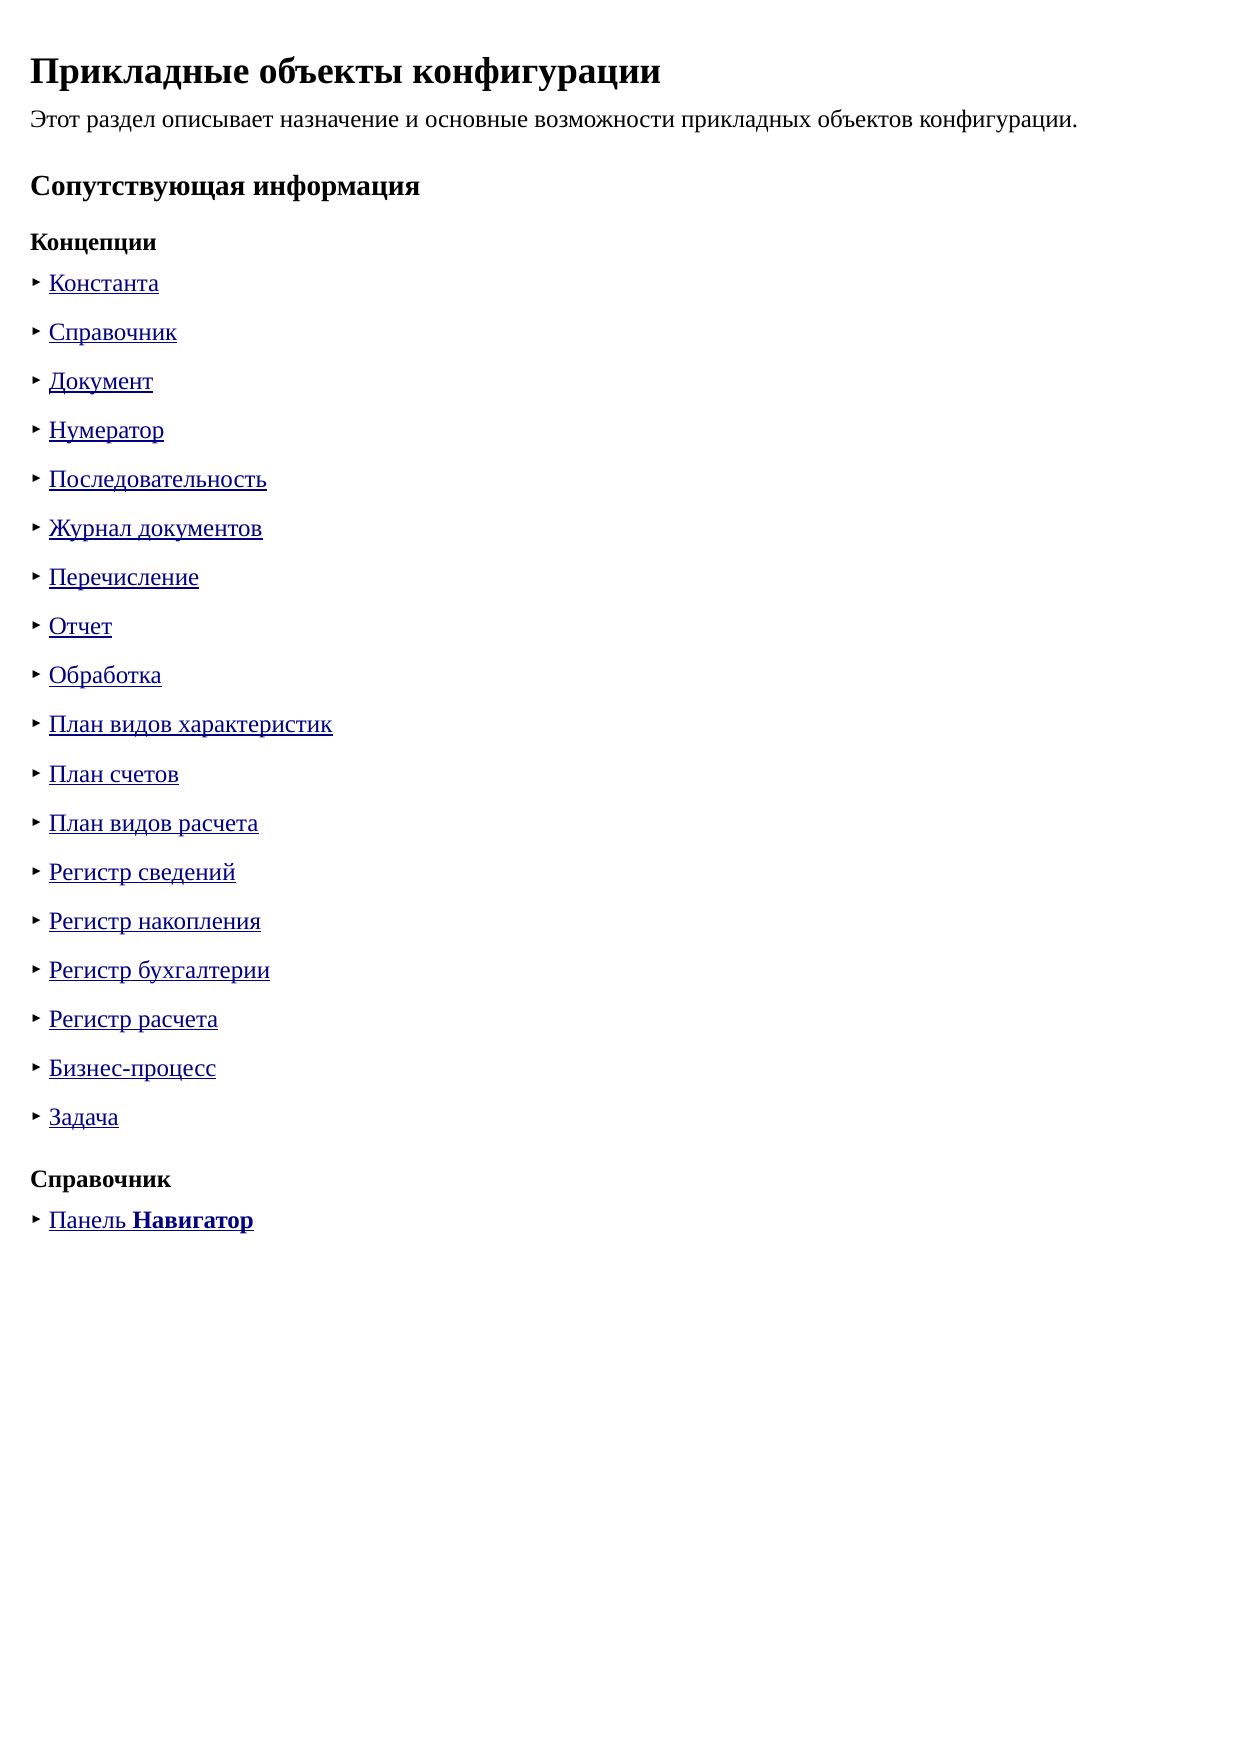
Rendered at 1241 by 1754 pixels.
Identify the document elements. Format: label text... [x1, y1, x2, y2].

subtitle Концепции [30, 227, 1211, 256]
text Этот раздел описывает назначение и основные возможности прикладных объектов конфигурации. [30, 104, 1211, 133]
text ‣ Регистр сведений [30, 857, 1211, 886]
text ‣ Перечисление [30, 562, 1211, 591]
text ‣ Регистр бухгалтерии [30, 955, 1211, 984]
text ‣ Панель Навигатор [30, 1205, 1211, 1234]
text ‣ Справочник [30, 317, 1211, 346]
subtitle Прикладные объекты конфигурации [30, 49, 1211, 92]
text ‣ Константа [30, 268, 1211, 297]
text ‣ План видов расчета [30, 808, 1211, 836]
text ‣ Документ [30, 366, 1211, 395]
text ‣ Отчет [30, 611, 1211, 640]
subtitle Справочник [30, 1164, 1211, 1192]
text ‣ Нумератор [30, 415, 1211, 444]
text ‣ Задача [30, 1102, 1211, 1131]
text ‣ Журнал документов [30, 513, 1211, 542]
text ‣ Бизнес-процесс [30, 1053, 1211, 1082]
text ‣ Последовательность [30, 464, 1211, 493]
text ‣ План видов характеристик [30, 709, 1211, 738]
text ‣ Регистр расчета [30, 1004, 1211, 1033]
text ‣ Регистр накопления [30, 906, 1211, 934]
text ‣ План счетов [30, 759, 1211, 787]
text ‣ Обработка [30, 661, 1211, 689]
subtitle Сопутствующая информация [30, 168, 1211, 202]
